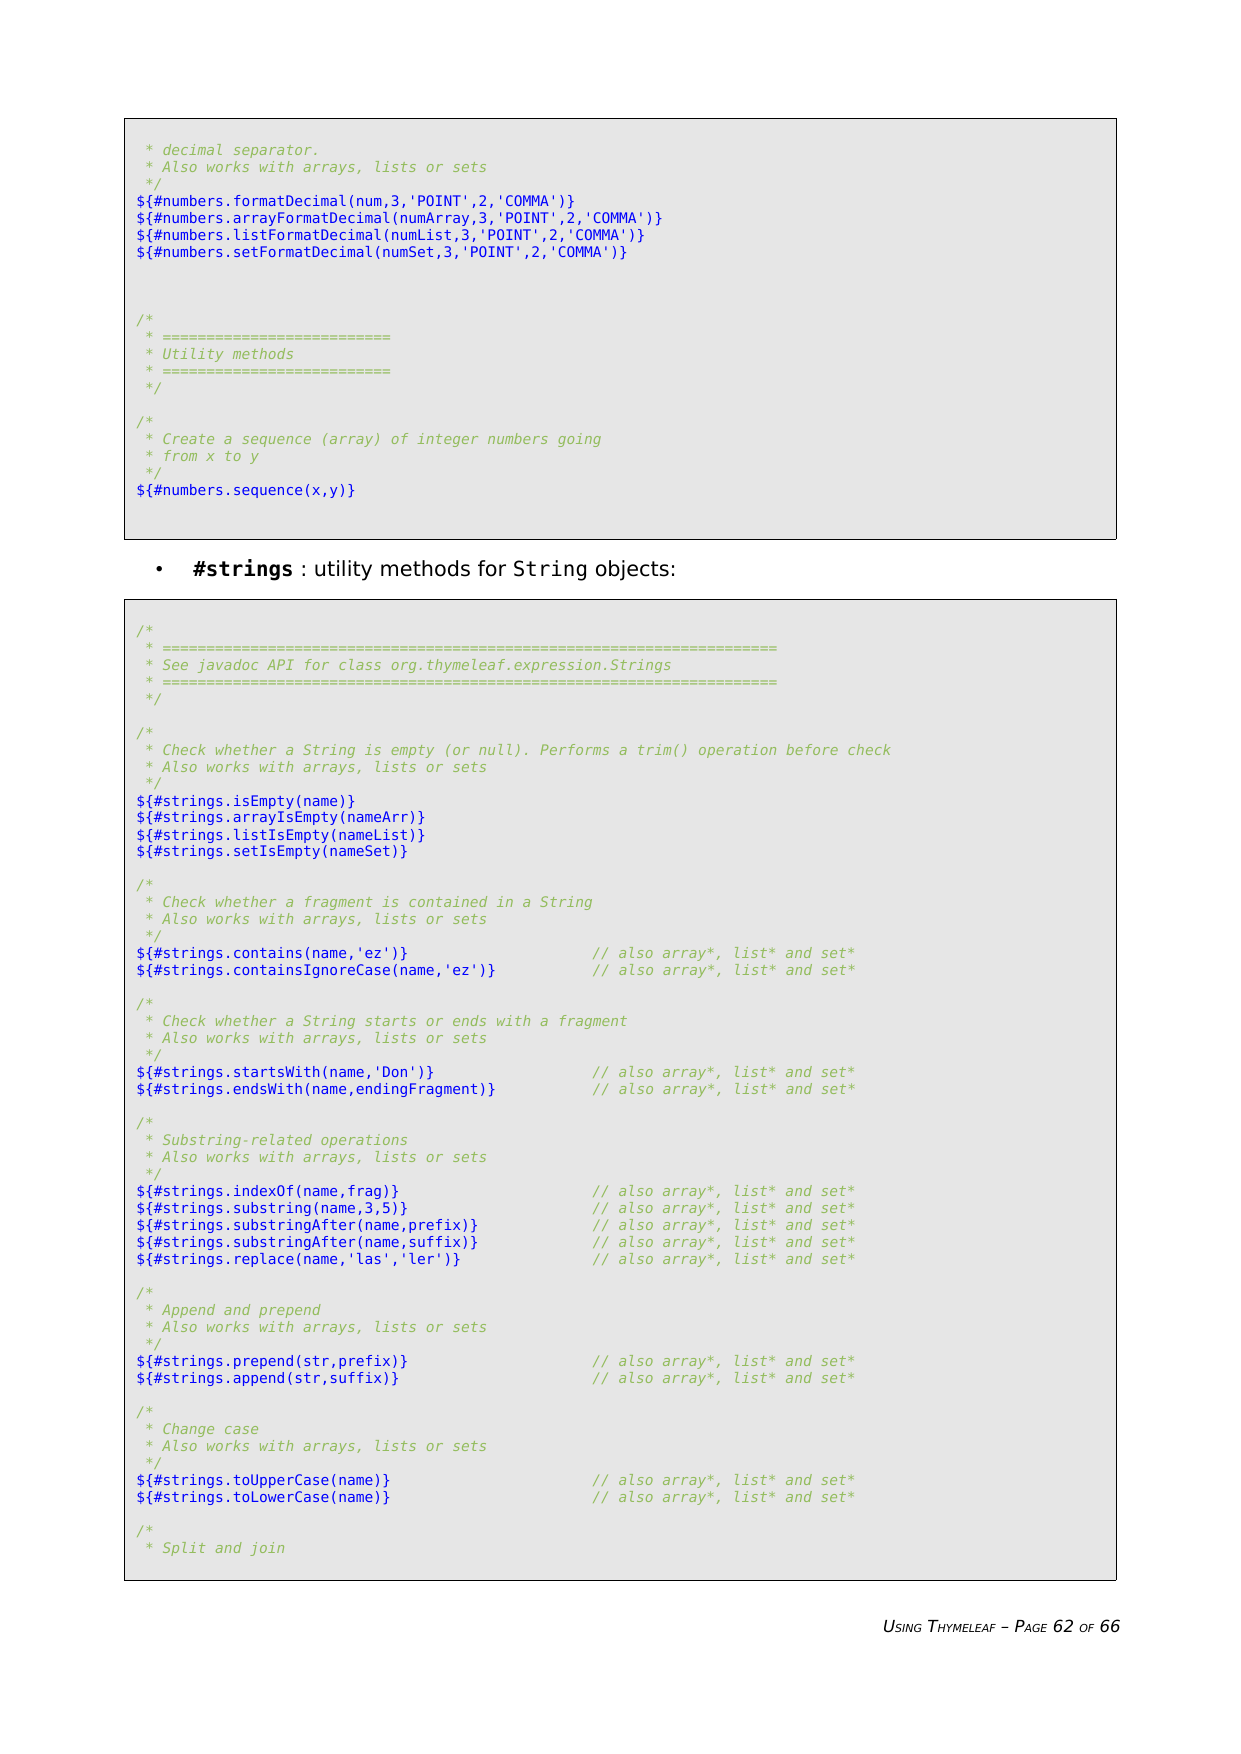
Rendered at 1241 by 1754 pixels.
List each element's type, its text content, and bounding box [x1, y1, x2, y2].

list #strings : utility methods for String objects: [156, 557, 1122, 581]
text * decimal separator. * Also works with arrays, lists or sets */ ${#numbers.formatDecimal(num,3,'POINT',2,'COMMA')} ${#numbers.arrayFormatDecimal(numArray,3,'POINT',2,'COMMA')} ${#numbers.listFormatDecimal(numList,3,'POINT',2,'COMMA')} ${#numbers.setFormatDecimal(numSet,3,'POINT',2,'COMMA')} /* * ========================== * Utility methods * ========================== */ /* * Create a sequence (array) of integer numbers going * from x to y */ ${#numbers.sequence(x,y)} [125, 119, 1116, 539]
text /* * ====================================================================== * See javadoc API for class org.thymeleaf.expression.Strings * ====================================================================== */ /* * Check whether a String is empty (or null). Performs a trim() operation before check * Also works with arrays, lists or sets */ ${#strings.isEmpty(name)} ${#strings.arrayIsEmpty(nameArr)} ${#strings.listIsEmpty(nameList)} ${#strings.setIsEmpty(nameSet)} /* * Check whether a fragment is contained in a String * Also works with arrays, lists or sets */ ${#strings.contains(name,'ez')} // also array*, list* and set* ${#strings.containsIgnoreCase(name,'ez')} // also array*, list* and set* /* * Check whether a String starts or ends with a fragment * Also works with arrays, lists or sets */ ${#strings.startsWith(name,'Don')} // also array*, list* and set* ${#strings.endsWith(name,endingFragment)} // also array*, list* and set* /* * Substring-related operations * Also works with arrays, lists or sets */ ${#strings.indexOf(name,frag)} // also array*, list* and set* ${#strings.substring(name,3,5)} // also array*, list* and set* ${#strings.substringAfter(name,prefix)} // also array*, list* and set* ${#strings.substringAfter(name,suffix)} // also array*, list* and set* ${#strings.replace(name,'las','ler')} // also array*, list* and set* /* * Append and prepend * Also works with arrays, lists or sets */ ${#strings.prepend(str,prefix)} // also array*, list* and set* ${#strings.append(str,suffix)} // also array*, list* and set* /* * Change case * Also works with arrays, lists or sets */ ${#strings.toUpperCase(name)} // also array*, list* and set* ${#strings.toLowerCase(name)} // also array*, list* and set* /* * Split and join [125, 600, 1116, 1580]
